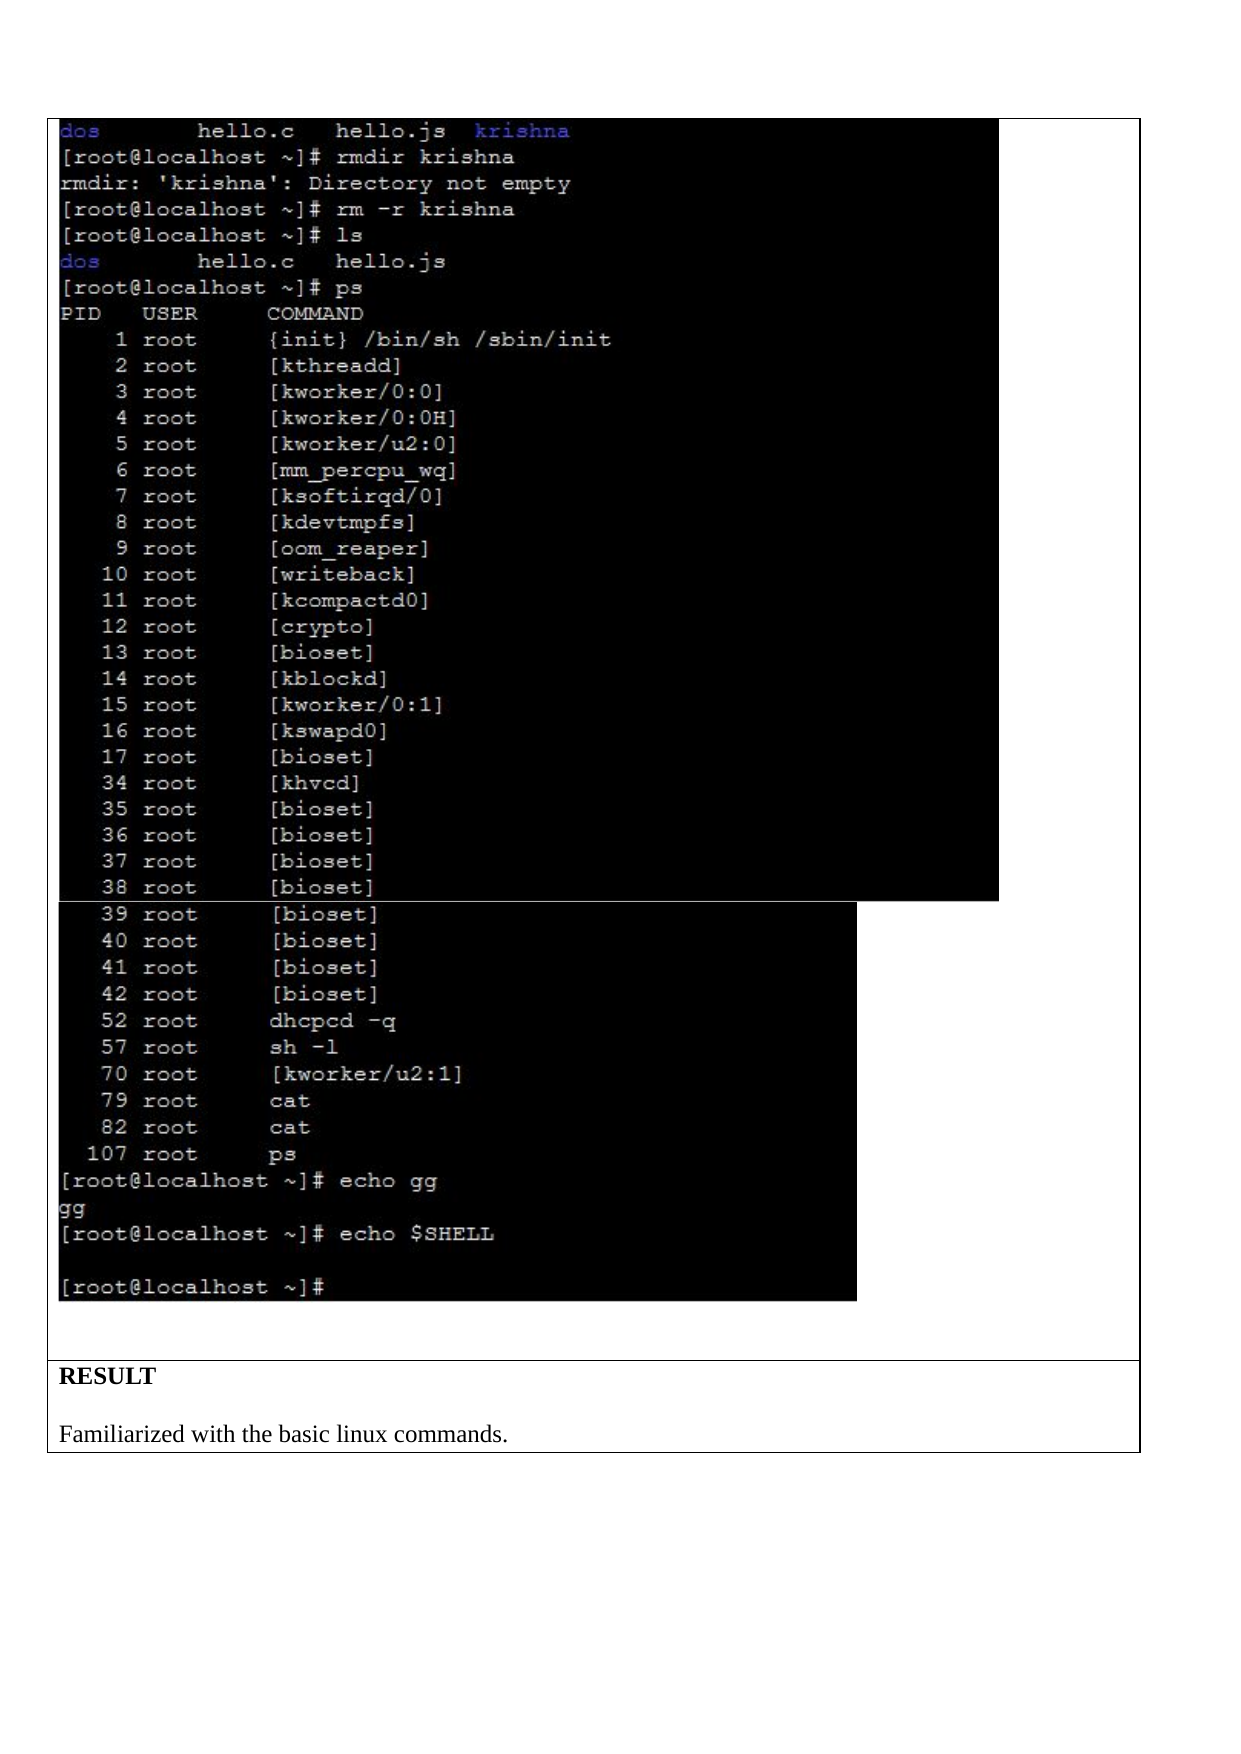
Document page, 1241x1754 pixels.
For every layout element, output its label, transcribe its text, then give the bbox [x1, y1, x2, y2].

picture [58, 119, 999, 1303]
table_cell RESULT Familiarized with the basic linux commands. [48, 1361, 1139, 1452]
table_cell OUTPUT [48, 119, 1139, 1360]
